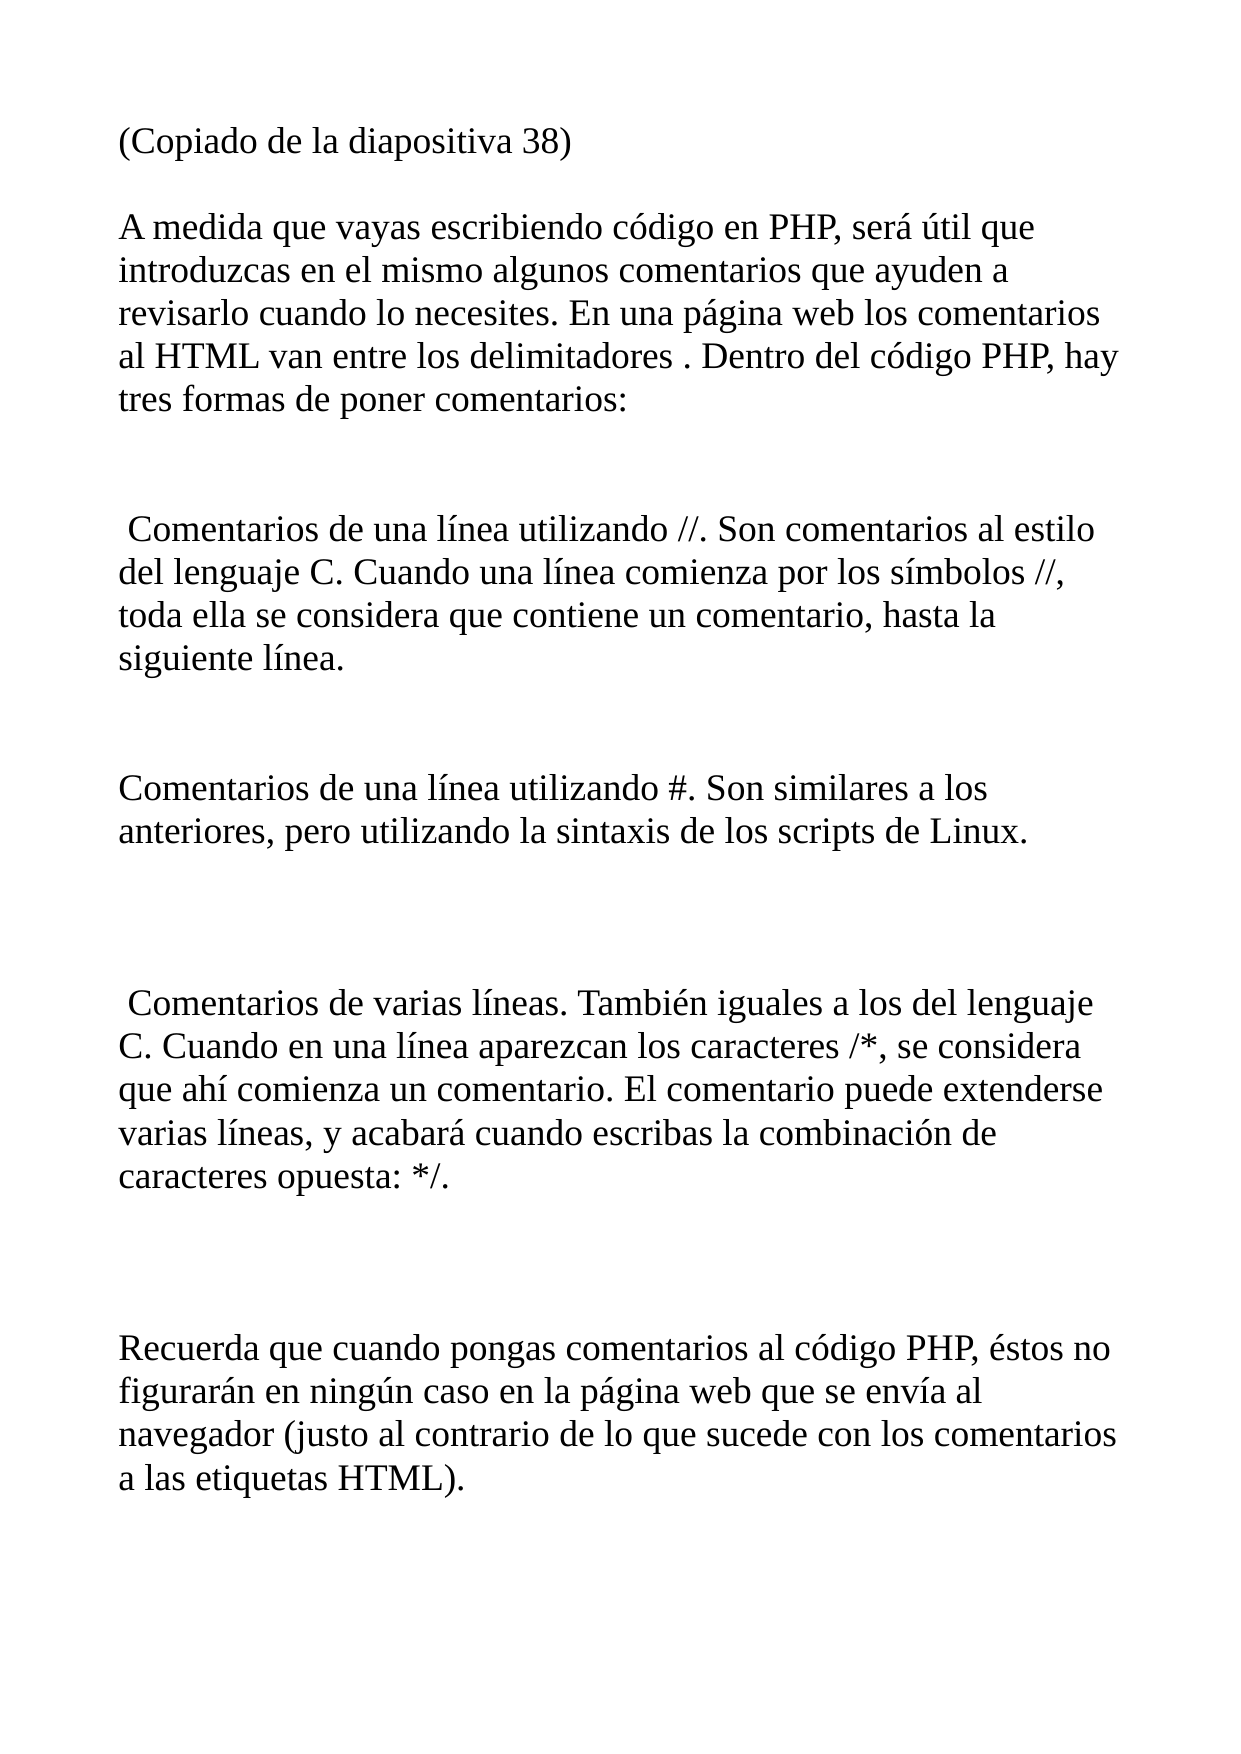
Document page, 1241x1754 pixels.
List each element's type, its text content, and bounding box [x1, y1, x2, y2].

text (Copiado de la diapositiva 38) [118, 118, 1122, 161]
text Comentarios de una línea utilizando //. Son comentarios al estilo del lenguaje C. Cuando una línea comienza por los símbolos //, toda ella se considera que contiene un comentario, hasta la siguiente línea. [118, 506, 1122, 679]
text Comentarios de varias líneas. También iguales a los del lenguaje C. Cuando en una línea aparezcan los caracteres /*, se considera que ahí comienza un comentario. El comentario puede extenderse varias líneas, y acabará cuando escribas la combinación de caracteres opuesta: */. [118, 981, 1122, 1196]
text A medida que vayas escribiendo código en PHP, será útil que introduzcas en el mismo algunos comentarios que ayuden a revisarlo cuando lo necesites. En una página web los comentarios al HTML van entre los delimitadores . Dentro del código PHP, hay tres formas de poner comentarios: [118, 204, 1122, 420]
text Recuerda que cuando pongas comentarios al código PHP, éstos no figurarán en ningún caso en la página web que se envía al navegador (justo al contrario de lo que sucede con los comentarios a las etiquetas HTML). [118, 1326, 1122, 1498]
text Comentarios de una línea utilizando #. Son similares a los anteriores, pero utilizando la sintaxis de los scripts de Linux. [118, 765, 1122, 851]
